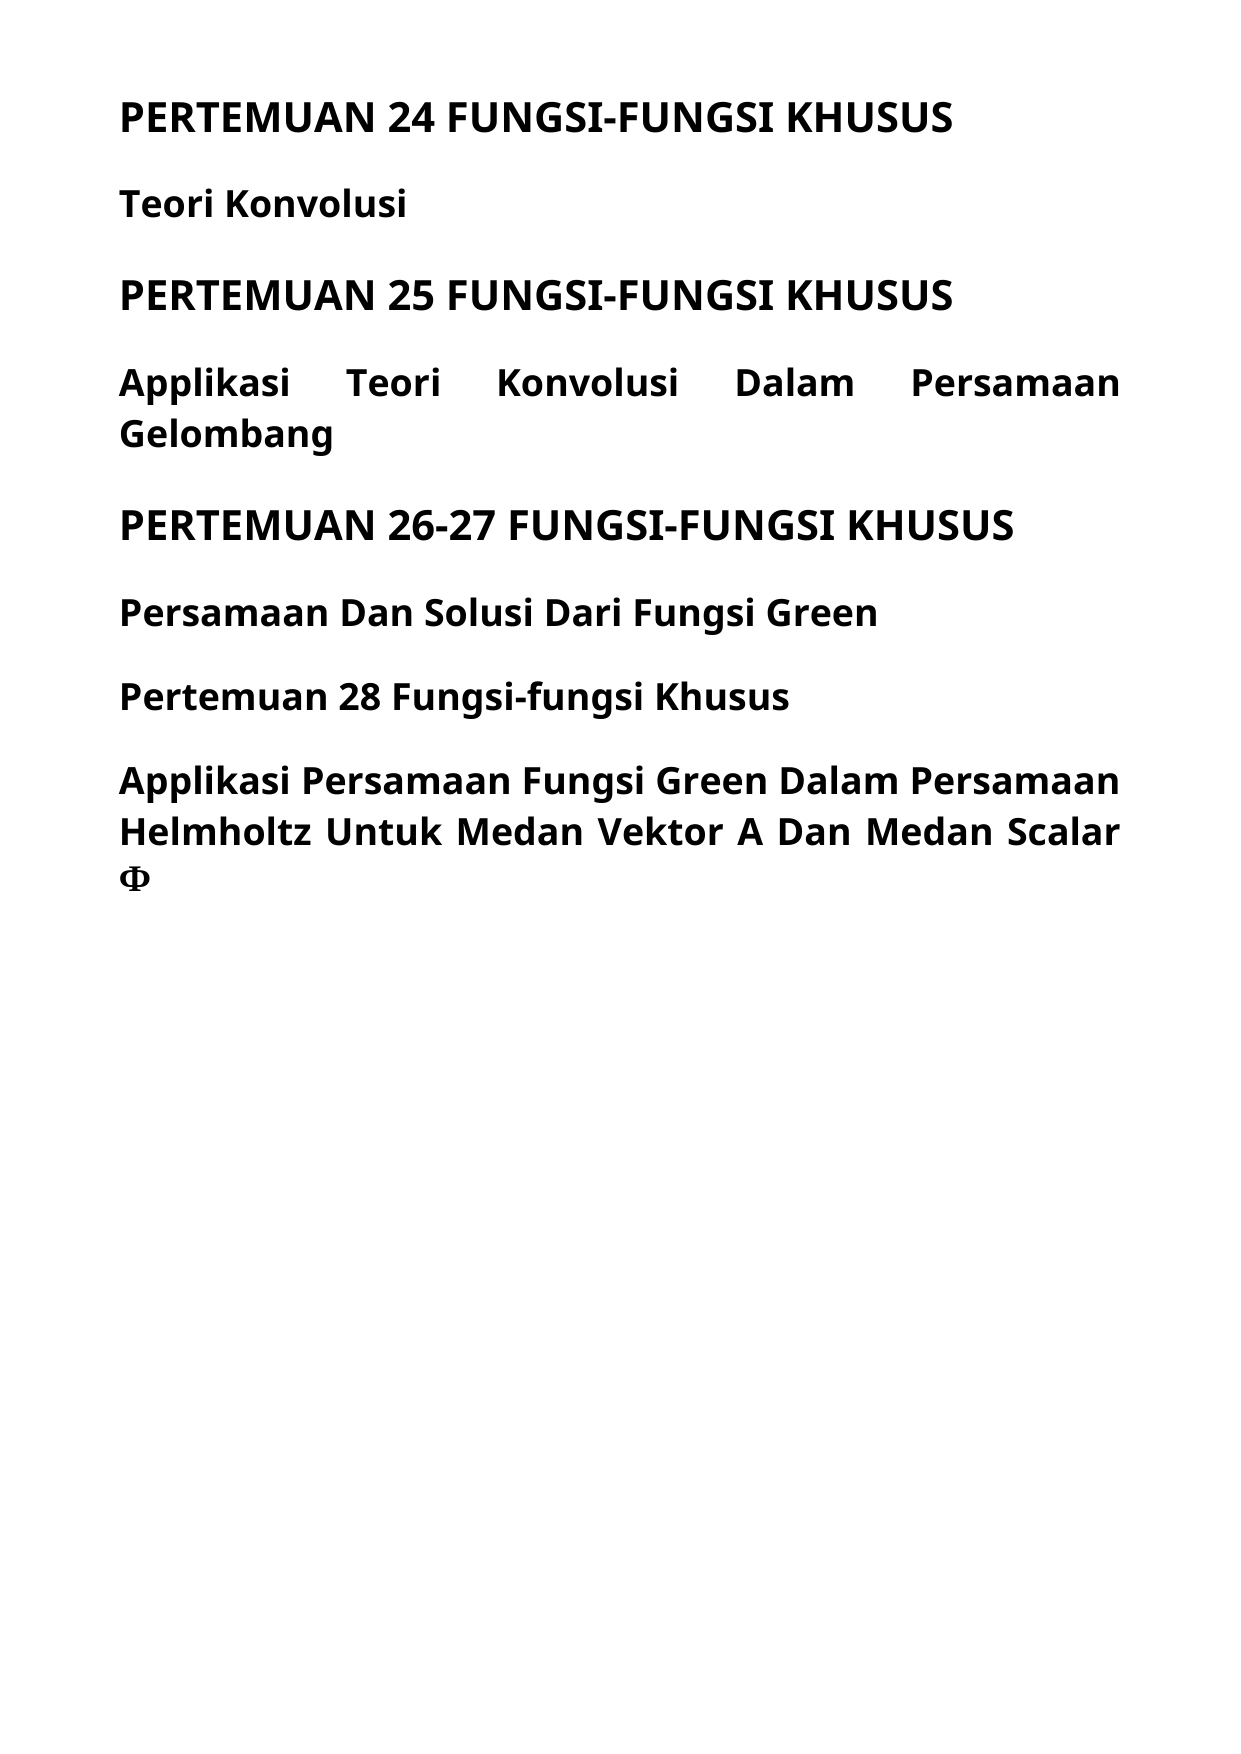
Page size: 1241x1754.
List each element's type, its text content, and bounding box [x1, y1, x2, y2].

subtitle Pertemuan 25 Fungsi-fungsi Khusus [119, 266, 1121, 323]
subtitle Pertemuan 24 Fungsi-Fungsi Khusus [119, 87, 1121, 144]
subtitle Teori Konvolusi [119, 178, 1121, 229]
subtitle Applikasi persamaan fungsi green dalam persamaan Helmholtz untuk medan vektor A dan medan scalar ф [119, 755, 1121, 900]
subtitle Applikasi Teori Konvolusi dalam persamaan Gelombang [119, 356, 1121, 458]
subtitle Pertemuan 28 Fungsi-fungsi Khusus [119, 670, 1121, 721]
subtitle Persamaan dan Solusi dari fungsi Green [119, 586, 1121, 637]
subtitle Pertemuan 26-27 Fungsi-Fungsi Khusus [119, 496, 1121, 553]
